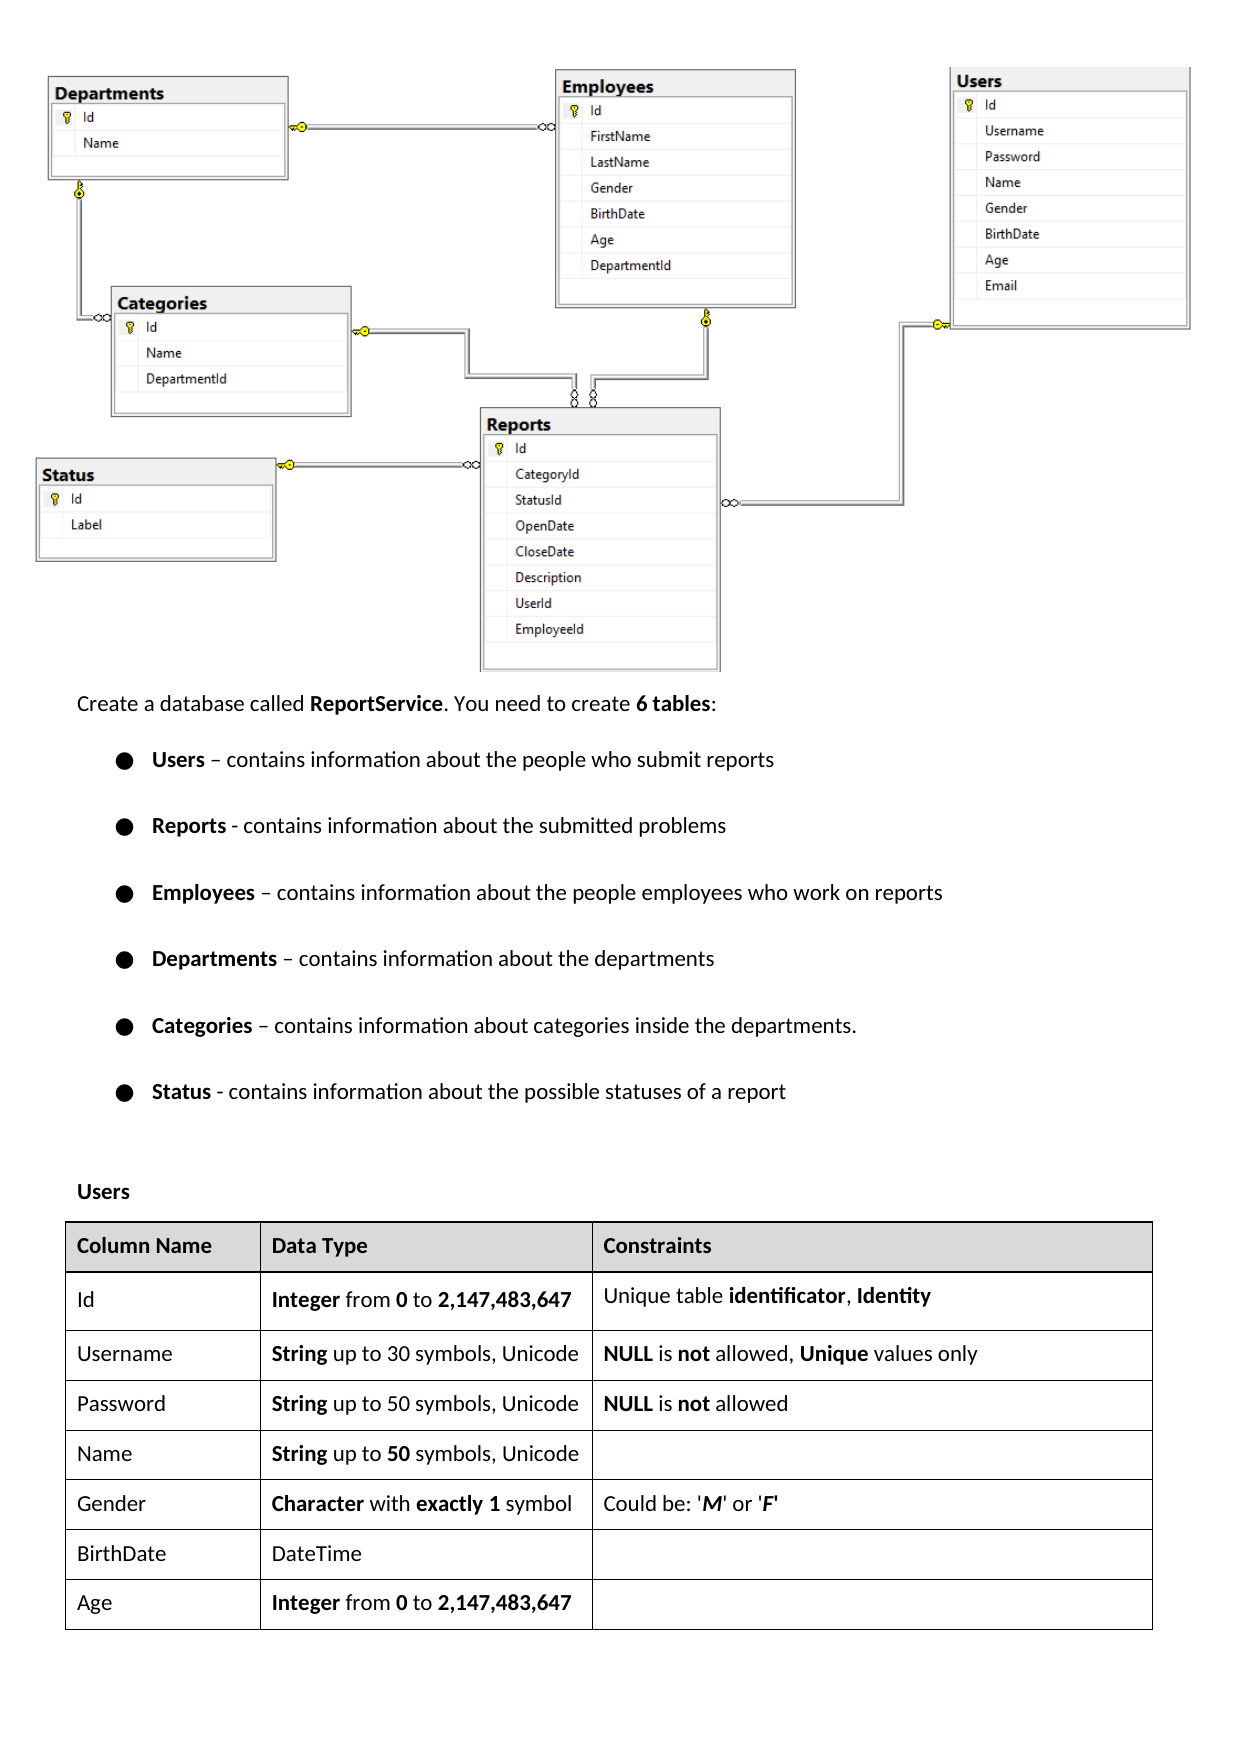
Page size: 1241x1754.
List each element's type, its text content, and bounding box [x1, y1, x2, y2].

table_cell [593, 1431, 1152, 1479]
table_cell NULL is not allowed, Unique values only [593, 1331, 1152, 1379]
table_cell Name [66, 1431, 260, 1479]
table_header Constraints [593, 1223, 1152, 1271]
list Categories – contains information about categories inside the departments. [114, 999, 1163, 1046]
table_cell Integer from 0 to 2,147,483,647 [261, 1580, 592, 1629]
table_cell Gender [66, 1480, 260, 1529]
table_cell BirthDate [66, 1530, 260, 1579]
table_cell String up to 50 symbols, Unicode [261, 1381, 592, 1429]
table_cell Unique table identificator, Identity [593, 1273, 1152, 1330]
table_cell NULL is not allowed [593, 1381, 1152, 1429]
text Crеate a database called ReportService. You need to create 6 tables: [77, 689, 1163, 717]
table_cell Could be: 'M' or 'F' [593, 1480, 1152, 1529]
list Reports - contains information about the submitted problems [114, 800, 1163, 847]
list Users – contains information about the people who submit reports [114, 733, 1163, 780]
table_cell Age [66, 1580, 260, 1629]
table_cell [593, 1530, 1152, 1579]
list Status - contains information about the possible statuses of a report [114, 1066, 1163, 1113]
picture [30, 67, 1205, 672]
table_cell DateTime [261, 1530, 592, 1579]
table_cell Username [66, 1331, 260, 1379]
list Employees – contains information about the people employees who work on reports [114, 866, 1163, 913]
text Users [77, 1177, 1163, 1205]
table_header Data Type [261, 1223, 592, 1271]
table_cell String up to 50 symbols, Unicode [261, 1431, 592, 1479]
table_header Column Name [66, 1223, 260, 1271]
table_cell String up to 30 symbols, Unicode [261, 1331, 592, 1379]
table_cell [593, 1580, 1152, 1629]
table_cell Password [66, 1381, 260, 1429]
list Departments – contains information about the departments [114, 933, 1163, 980]
table_cell Id [66, 1273, 260, 1330]
table_cell Integer from 0 to 2,147,483,647 [261, 1273, 592, 1330]
table_cell Character with exactly 1 symbol [261, 1480, 592, 1529]
